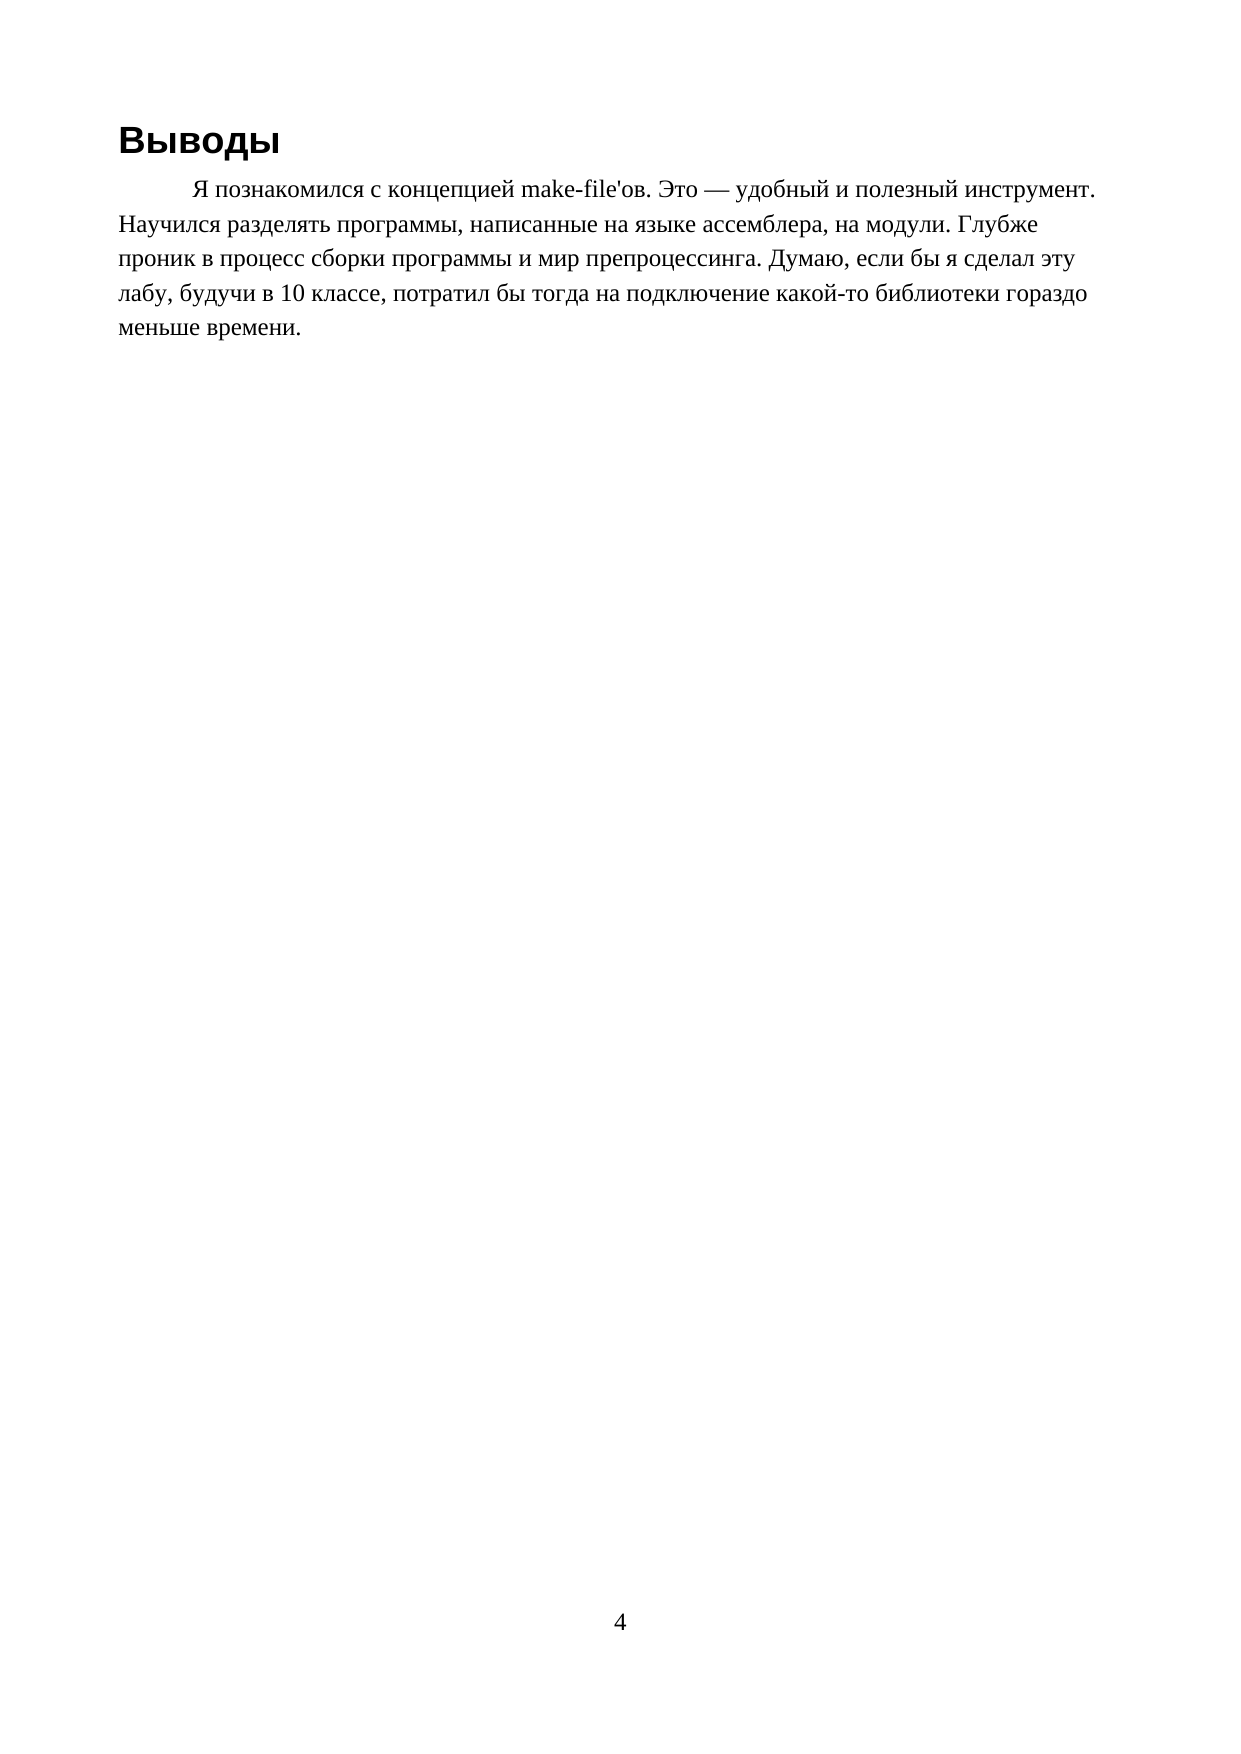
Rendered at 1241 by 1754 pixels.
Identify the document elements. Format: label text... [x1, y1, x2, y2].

text Я познакомился с концепцией make-file'ов. Это — удобный и полезный инструмент. Научился разделять программы, написанные на языке ассемблера, на модули. Глубже проник в процесс сборки программы и мир препроцессинга. Думаю, если бы я сделал эту лабу, будучи в 10 классе, потратил бы тогда на подключение какой-то библиотеки гораздо меньше времени. [118, 174, 1122, 341]
subtitle Выводы [118, 118, 1122, 162]
